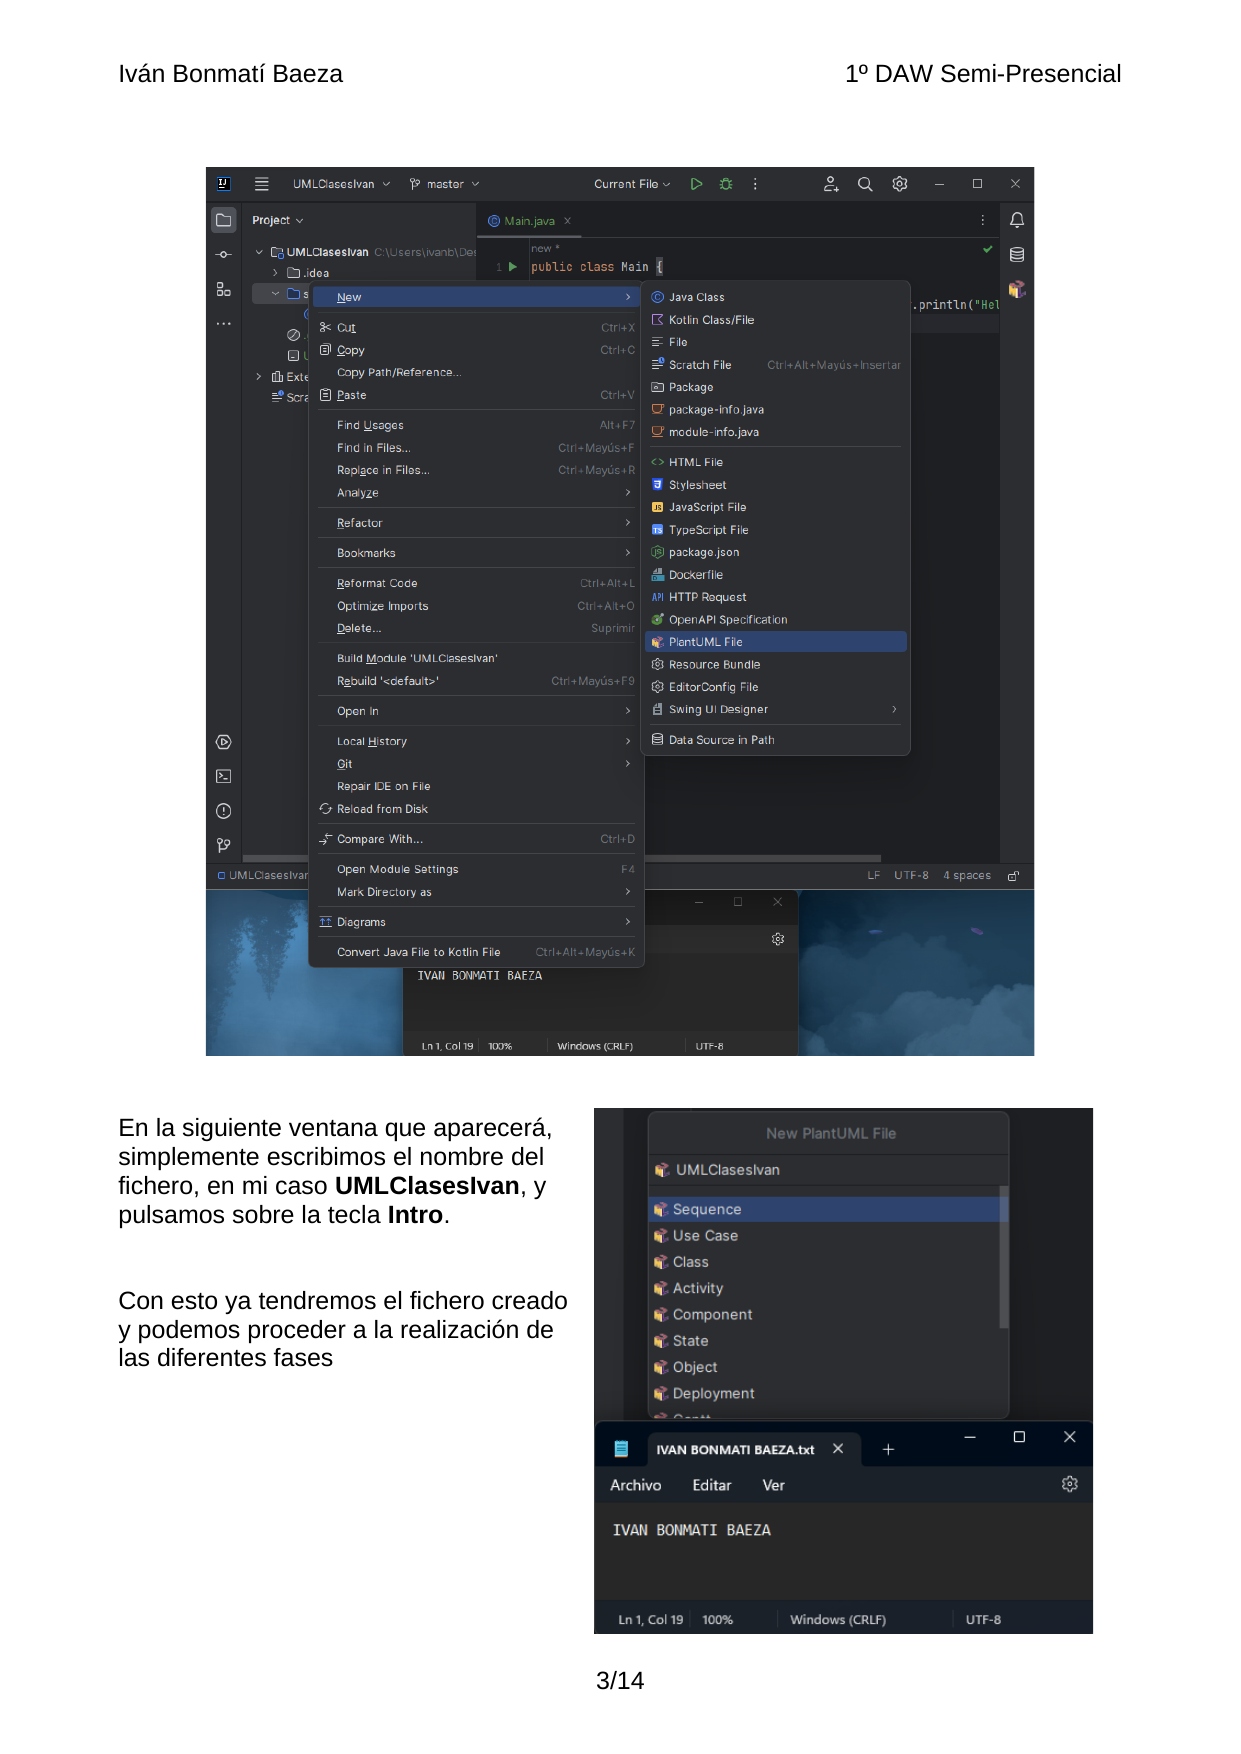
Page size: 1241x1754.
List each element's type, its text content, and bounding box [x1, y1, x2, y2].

text [1094, 1113, 1122, 1228]
picture [205, 167, 1035, 1056]
text [1094, 1286, 1122, 1372]
text Con esto ya tendremos el fichero creado y podemos proceder a la realización de las diferentes fases [118, 1286, 594, 1372]
picture [594, 1108, 1094, 1634]
text En la siguiente ventana que aparecerá, simplemente escribimos el nombre del fichero, en mi caso UMLClasesIvan, y pulsamos sobre la tecla Intro. [118, 1113, 594, 1228]
